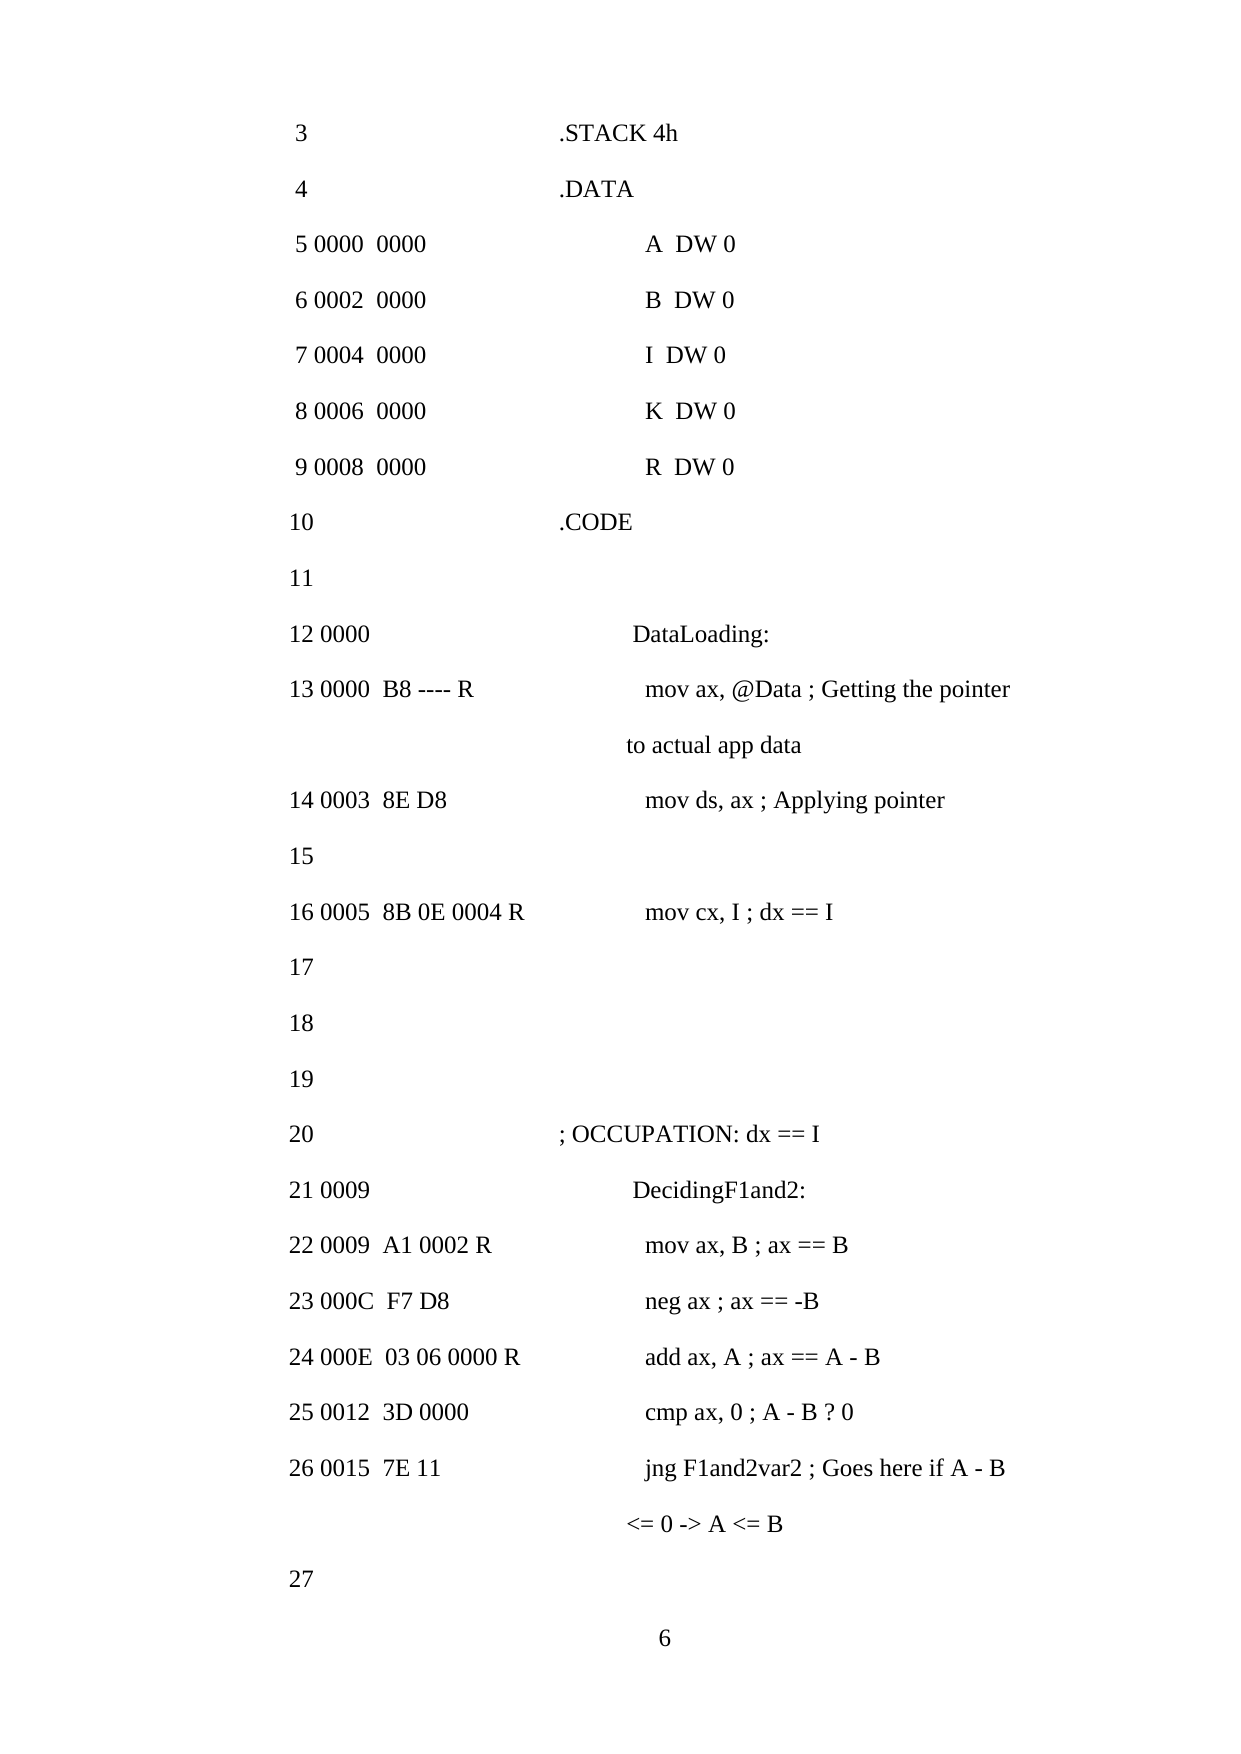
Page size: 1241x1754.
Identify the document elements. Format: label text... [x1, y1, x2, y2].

text 14 0003 8E D8 mov ds, ax ; Applying pointer [177, 786, 1152, 814]
text <= 0 -> A <= B [177, 1509, 1152, 1537]
text 16 0005 8B 0E 0004 R mov cx, I ; dx == I [177, 897, 1152, 926]
text 20 ; OCCUPATION: dx == I [177, 1119, 1152, 1148]
text 13 0000 B8 ---- R mov ax, @Data ; Getting the pointer [177, 674, 1152, 703]
text 17 [177, 952, 1152, 981]
text 18 [177, 1008, 1152, 1037]
text 15 [177, 841, 1152, 870]
text 22 0009 A1 0002 R mov ax, B ; ax == B [177, 1231, 1152, 1259]
text 7 0004 0000 I DW 0 [177, 341, 1152, 369]
text 23 000C F7 D8 neg ax ; ax == -B [177, 1286, 1152, 1315]
text 5 0000 0000 A DW 0 [177, 229, 1152, 258]
text 4 .DATA [177, 174, 1152, 202]
text 3 .STACK 4h [177, 118, 1152, 147]
text to actual app data [177, 730, 1152, 759]
text 25 0012 3D 0000 cmp ax, 0 ; A - B ? 0 [177, 1397, 1152, 1426]
text 12 0000 DataLoading: [177, 619, 1152, 647]
text 26 0015 7E 11 jng F1and2var2 ; Goes here if A - B [177, 1453, 1152, 1482]
text 9 0008 0000 R DW 0 [177, 452, 1152, 481]
text 24 000E 03 06 0000 R add ax, A ; ax == A - B [177, 1342, 1152, 1371]
text 21 0009 DecidingF1and2: [177, 1175, 1152, 1204]
text 27 [177, 1564, 1152, 1593]
text 19 [177, 1064, 1152, 1092]
text 6 0002 0000 B DW 0 [177, 285, 1152, 314]
text 11 [177, 563, 1152, 592]
text 10 .CODE [177, 507, 1152, 536]
text 8 0006 0000 K DW 0 [177, 396, 1152, 425]
